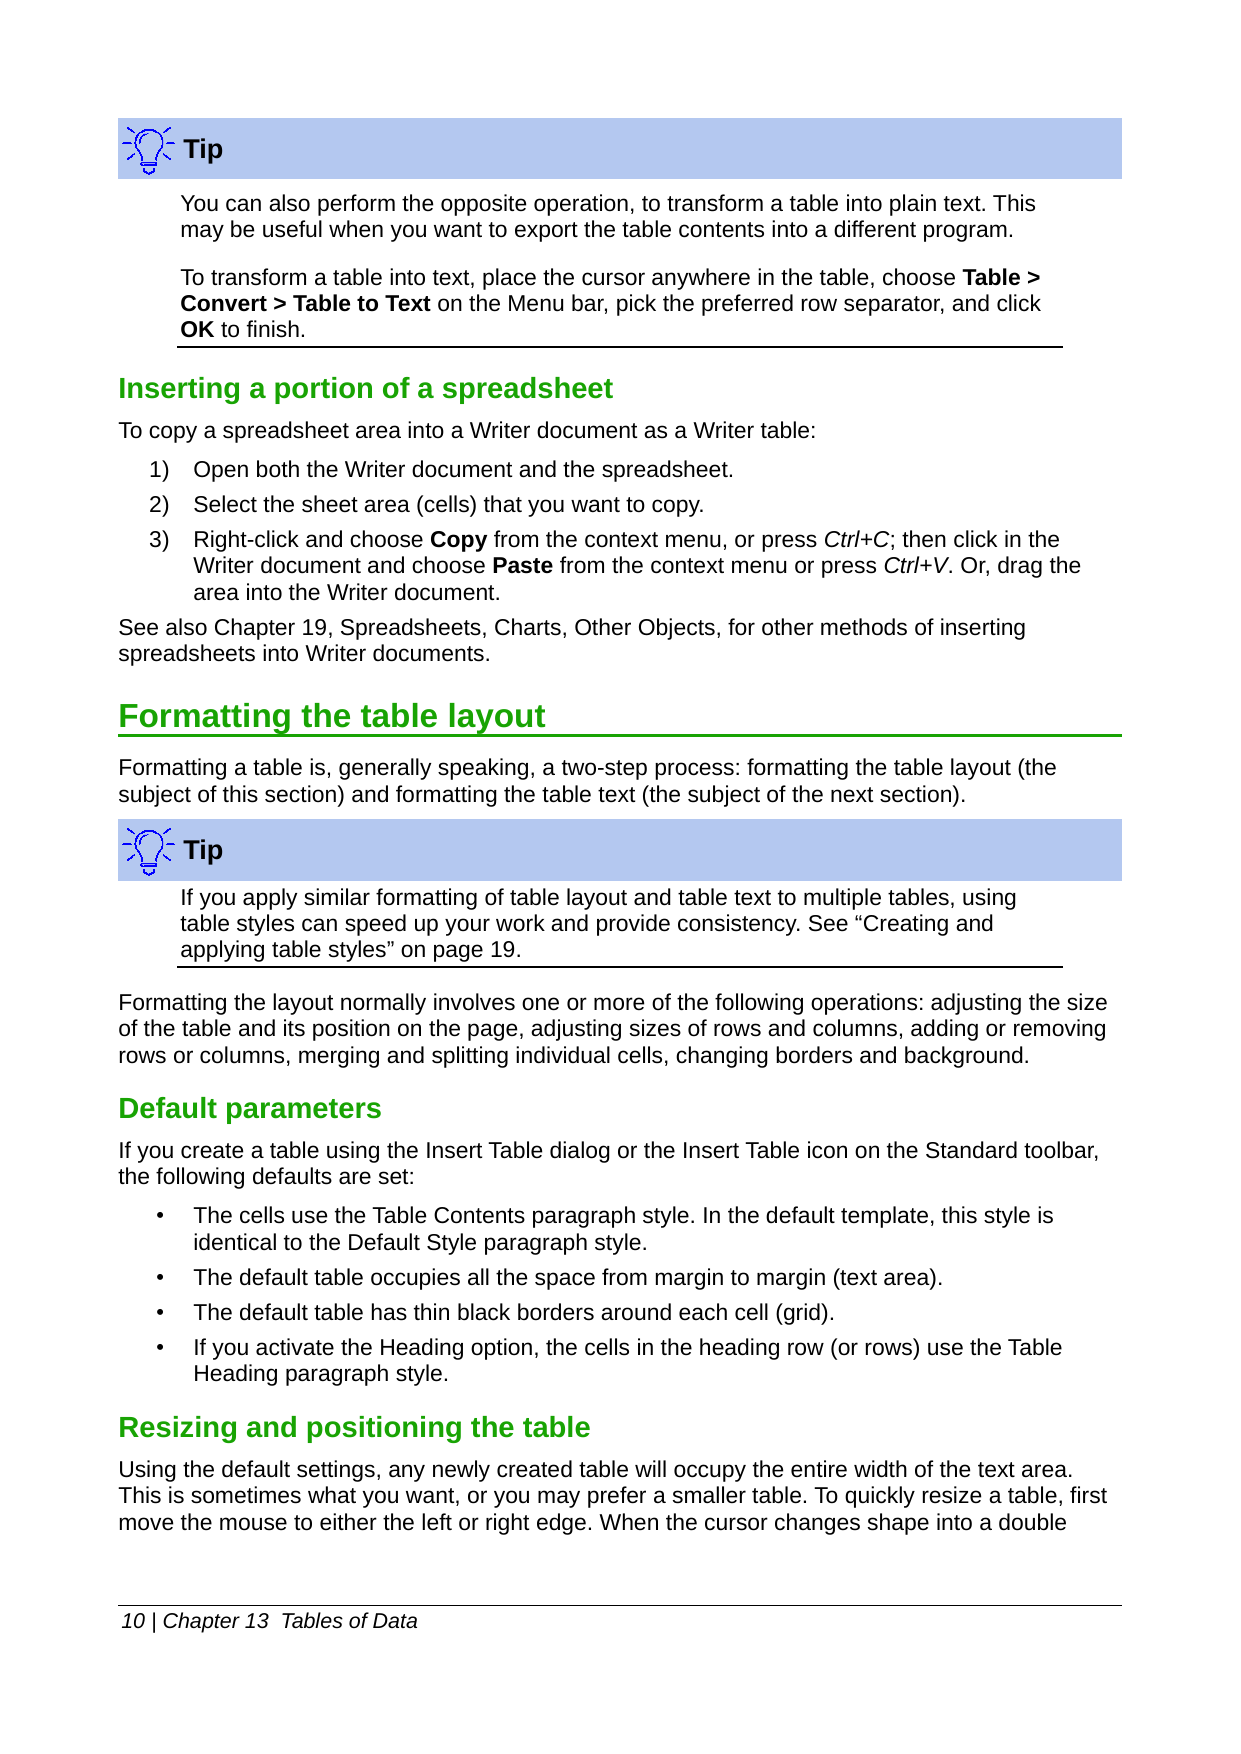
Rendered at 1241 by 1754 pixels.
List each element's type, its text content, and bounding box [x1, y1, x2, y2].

list The default table has thin black borders around each cell (grid). [156, 1299, 1122, 1325]
list The default table occupies all the space from margin to margin (text area). [156, 1264, 1122, 1290]
text To transform a table into text, place the cursor anywhere in the table, choose Table > Convert > Table to Text on the Menu bar, pick the preferred row separator, and click OK to finish. [177, 261, 1063, 346]
list The cells use the Table Contents paragraph style. In the default template, this style is identical to the Default Style paragraph style. [156, 1202, 1122, 1255]
list To copy a spreadsheet area into a Writer document as a Writer table: [118, 417, 1122, 443]
text Using the default settings, any newly created table will occupy the entire width of the text area. This is sometimes what you want, or you may prefer a smaller table. To quickly resize a table, first move the mouse to either the left or right edge. When the cursor changes shape into a double [118, 1456, 1122, 1535]
text You can also perform the opposite operation, to transform a table into plain text. This may be useful when you want to export the table contents into a different program. [177, 187, 1063, 242]
text See also Chapter 19, Spreadsheets, Charts, Other Objects, for other methods of inserting spreadsheets into Writer documents. [118, 614, 1122, 667]
list Select the sheet area (cells) that you want to copy. [169, 491, 1122, 517]
list If you activate the Heading option, the cells in the heading row (or rows) use the Table Heading paragraph style. [156, 1334, 1122, 1387]
subtitle Resizing and positioning the table [118, 1410, 1122, 1444]
text Formatting the layout normally involves one or more of the following operations: adjusting the size of the table and its position on the page, adjusting sizes of rows and columns, adding or removing rows or columns, merging and splitting individual cells, changing borders and background. [118, 989, 1122, 1068]
list Right-click and choose Copy from the context menu, or press Ctrl+C; then click in the Writer document and choose Paste from the context menu or press Ctrl+V. Or, drag the area into the Writer document. [169, 526, 1122, 605]
subtitle Tip [118, 819, 1122, 881]
text If you apply similar formatting of table layout and table text to multiple tables, using table styles can speed up your work and provide consistency. See “Creating and applying table styles” on page 19. [177, 881, 1063, 966]
subtitle Tip [118, 118, 1122, 179]
text Formatting a table is, generally speaking, a two-step process: formatting the table layout (the subject of this section) and formatting the table text (the subject of the next section). [118, 754, 1122, 807]
list Open both the Writer document and the spreadsheet. [169, 456, 1122, 482]
picture [119, 119, 179, 179]
picture [119, 820, 179, 880]
subtitle Inserting a portion of a spreadsheet [118, 371, 1122, 405]
list If you create a table using the Insert Table dialog or the Insert Table icon on the Standard toolbar, the following defaults are set: [118, 1137, 1122, 1189]
subtitle Default parameters [118, 1092, 1122, 1125]
subtitle Formatting the table layout [118, 696, 1122, 734]
